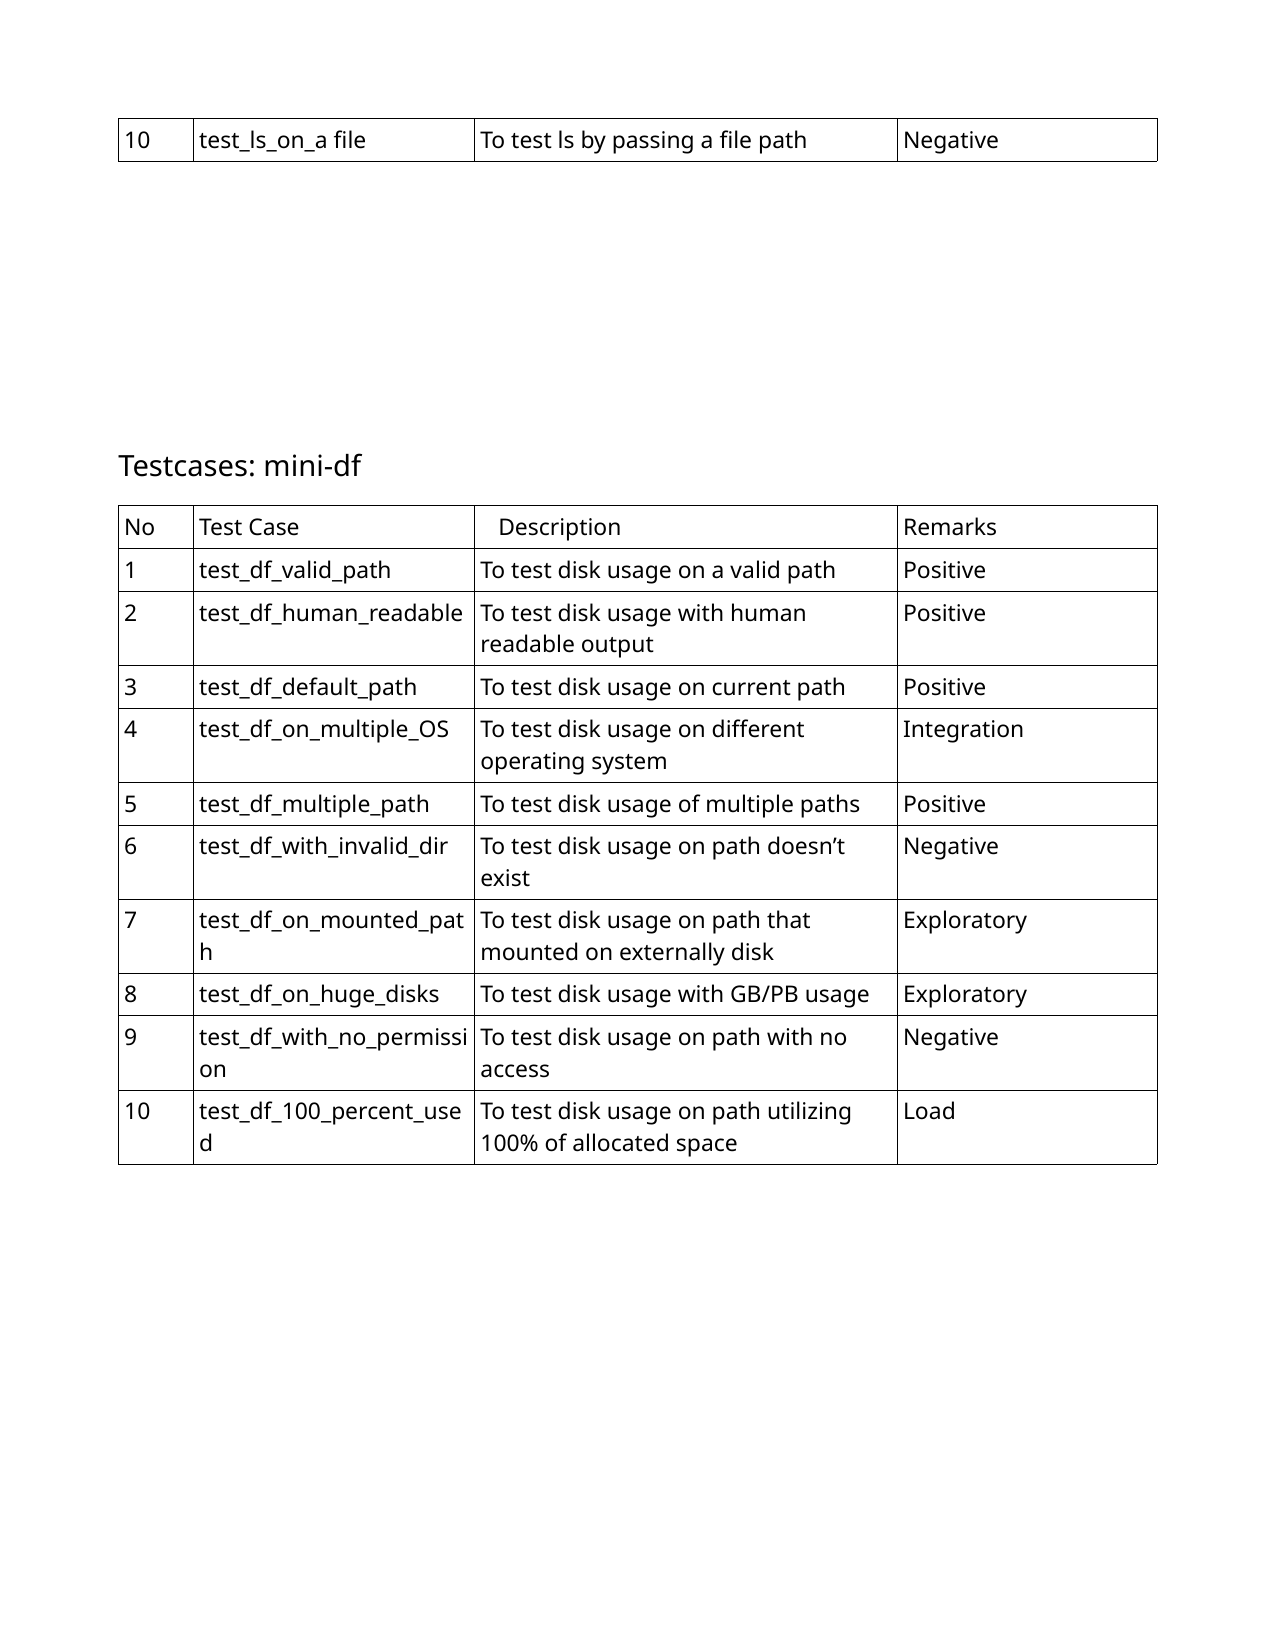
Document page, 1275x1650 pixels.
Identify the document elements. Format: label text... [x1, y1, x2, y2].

table_cell 10 [119, 1091, 193, 1163]
table_cell 8 [119, 974, 193, 1015]
table_cell test_df_100_percent_used [194, 1091, 474, 1163]
table_cell test_df_multiple_path [194, 783, 474, 824]
table_header Description [475, 506, 897, 548]
table_cell Load [898, 1091, 1157, 1163]
table_cell test_df_on_multiple_OS [194, 709, 474, 782]
table_cell To test disk usage with GB/PB usage [475, 974, 897, 1015]
table_cell test_df_human_readable [194, 592, 474, 665]
table_cell To test disk usage on path doesn’t exist [475, 826, 897, 898]
table_cell 1 [119, 549, 193, 591]
table_cell 9 [119, 1016, 193, 1089]
table_cell Negative [898, 119, 1157, 161]
table_cell 3 [119, 666, 193, 708]
table_cell Positive [898, 783, 1157, 824]
table_cell 5 [119, 783, 193, 824]
table_header Test Case [194, 506, 474, 548]
table_cell To test disk usage on path that mounted on externally disk [475, 900, 897, 973]
table_cell To test ls by passing a file path [475, 119, 897, 161]
table_header Remarks [898, 506, 1157, 548]
table_cell test_df_default_path [194, 666, 474, 708]
table_cell To test disk usage with human readable output [475, 592, 897, 665]
table_cell Negative [898, 826, 1157, 898]
table_cell Exploratory [898, 900, 1157, 973]
table_cell To test disk usage on path with no access [475, 1016, 897, 1089]
table_cell To test disk usage of multiple paths [475, 783, 897, 824]
table_cell test_df_on_mounted_path [194, 900, 474, 973]
table_cell Positive [898, 592, 1157, 665]
table_cell To test disk usage on current path [475, 666, 897, 708]
table_cell Exploratory [898, 974, 1157, 1015]
table_cell 6 [119, 826, 193, 898]
table_cell To test disk usage on path utilizing 100% of allocated space [475, 1091, 897, 1163]
table_cell test_ls_on_a file [194, 119, 474, 161]
table_cell test_df_with_invalid_dir [194, 826, 474, 898]
table_cell Positive [898, 666, 1157, 708]
text Testcases: mini-df [118, 445, 1157, 484]
table_cell 7 [119, 900, 193, 973]
table_cell test_df_valid_path [194, 549, 474, 591]
table_cell To test disk usage on a valid path [475, 549, 897, 591]
table_cell 4 [119, 709, 193, 782]
table_header No [119, 506, 193, 548]
table_cell Negative [898, 1016, 1157, 1089]
table_cell test_df_on_huge_disks [194, 974, 474, 1015]
table_cell Integration [898, 709, 1157, 782]
table_cell test_df_with_no_permission [194, 1016, 474, 1089]
table_cell 2 [119, 592, 193, 665]
table_cell To test disk usage on different operating system [475, 709, 897, 782]
table_cell 10 [119, 119, 193, 161]
table_cell Positive [898, 549, 1157, 591]
